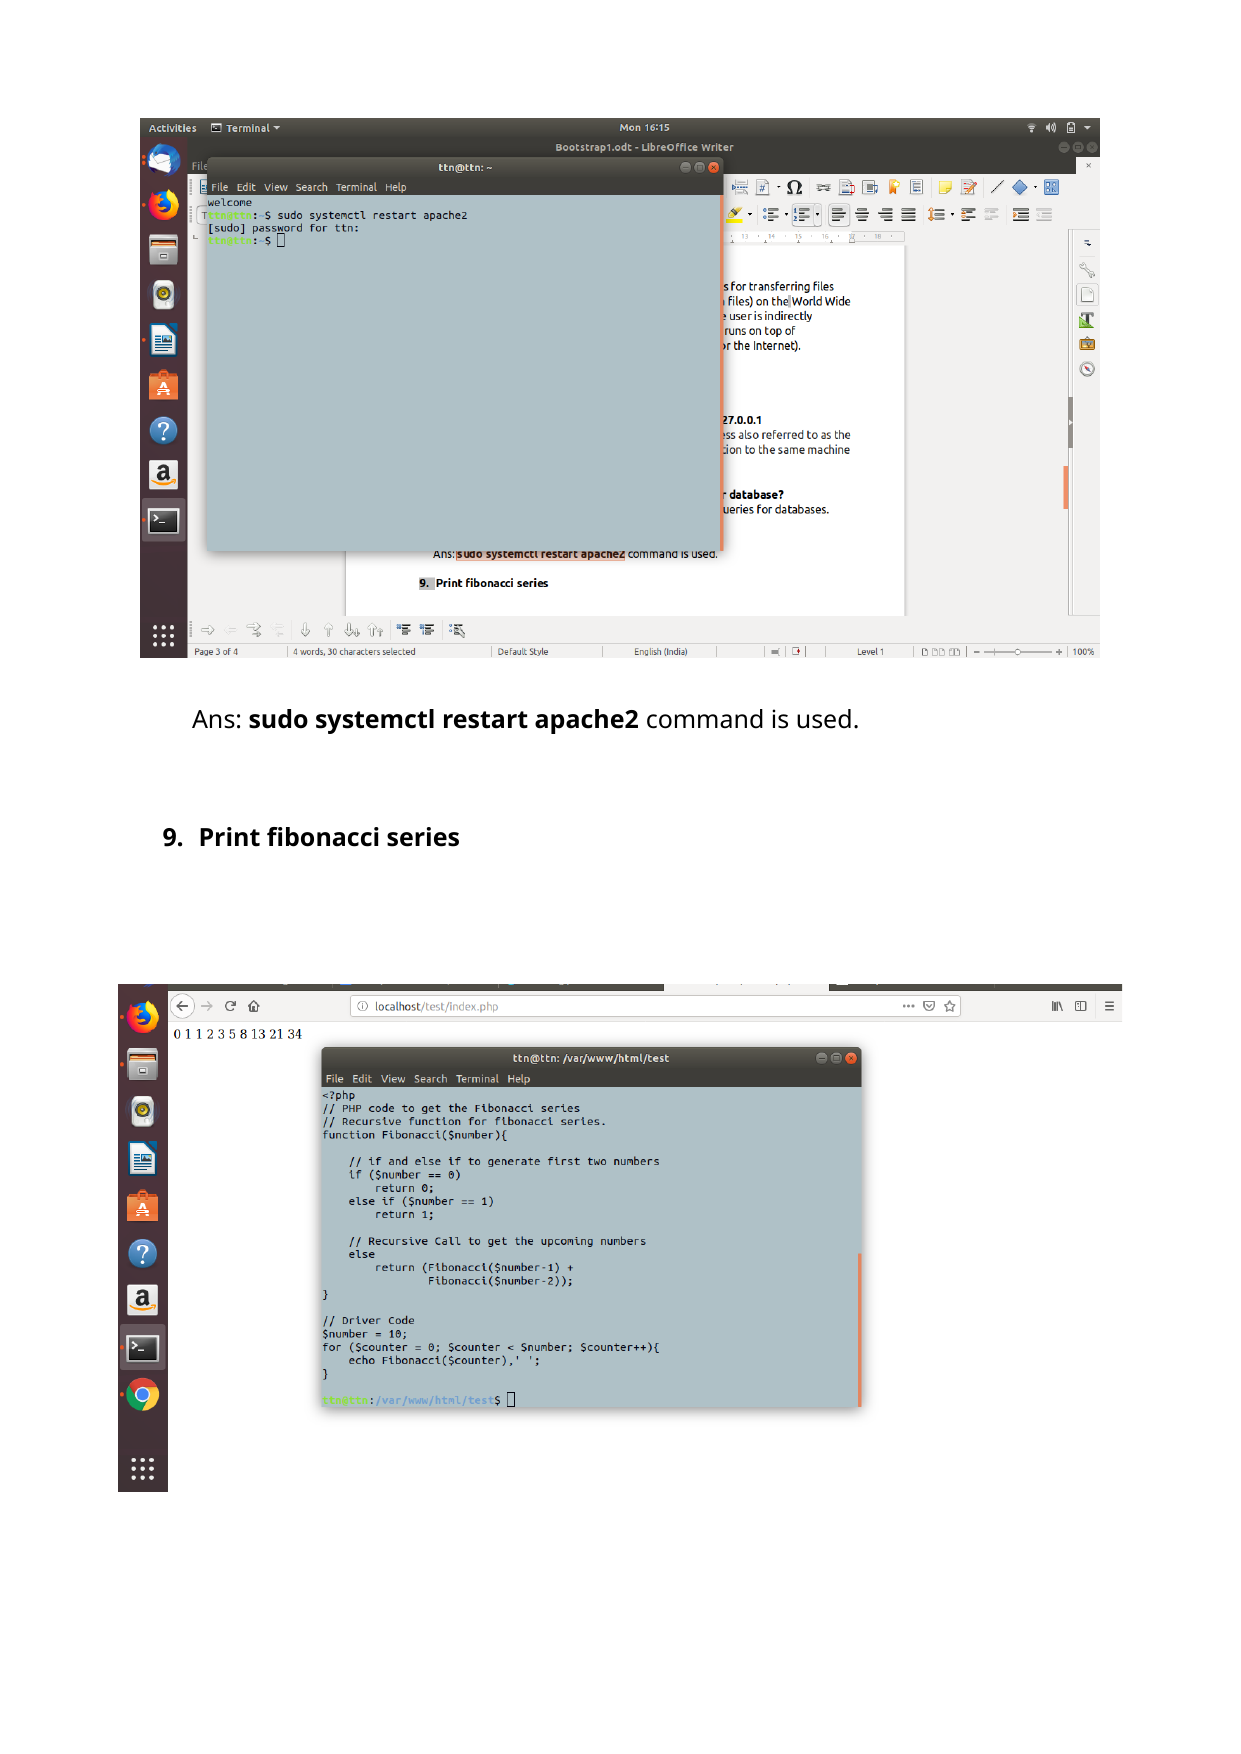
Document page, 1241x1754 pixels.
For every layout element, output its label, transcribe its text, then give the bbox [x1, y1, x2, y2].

picture [118, 984, 1123, 1492]
list Ans: sudo systemctl restart apache2 command is used. [162, 702, 1122, 814]
picture [140, 118, 1100, 658]
list Print fibonacci series [162, 819, 1122, 853]
